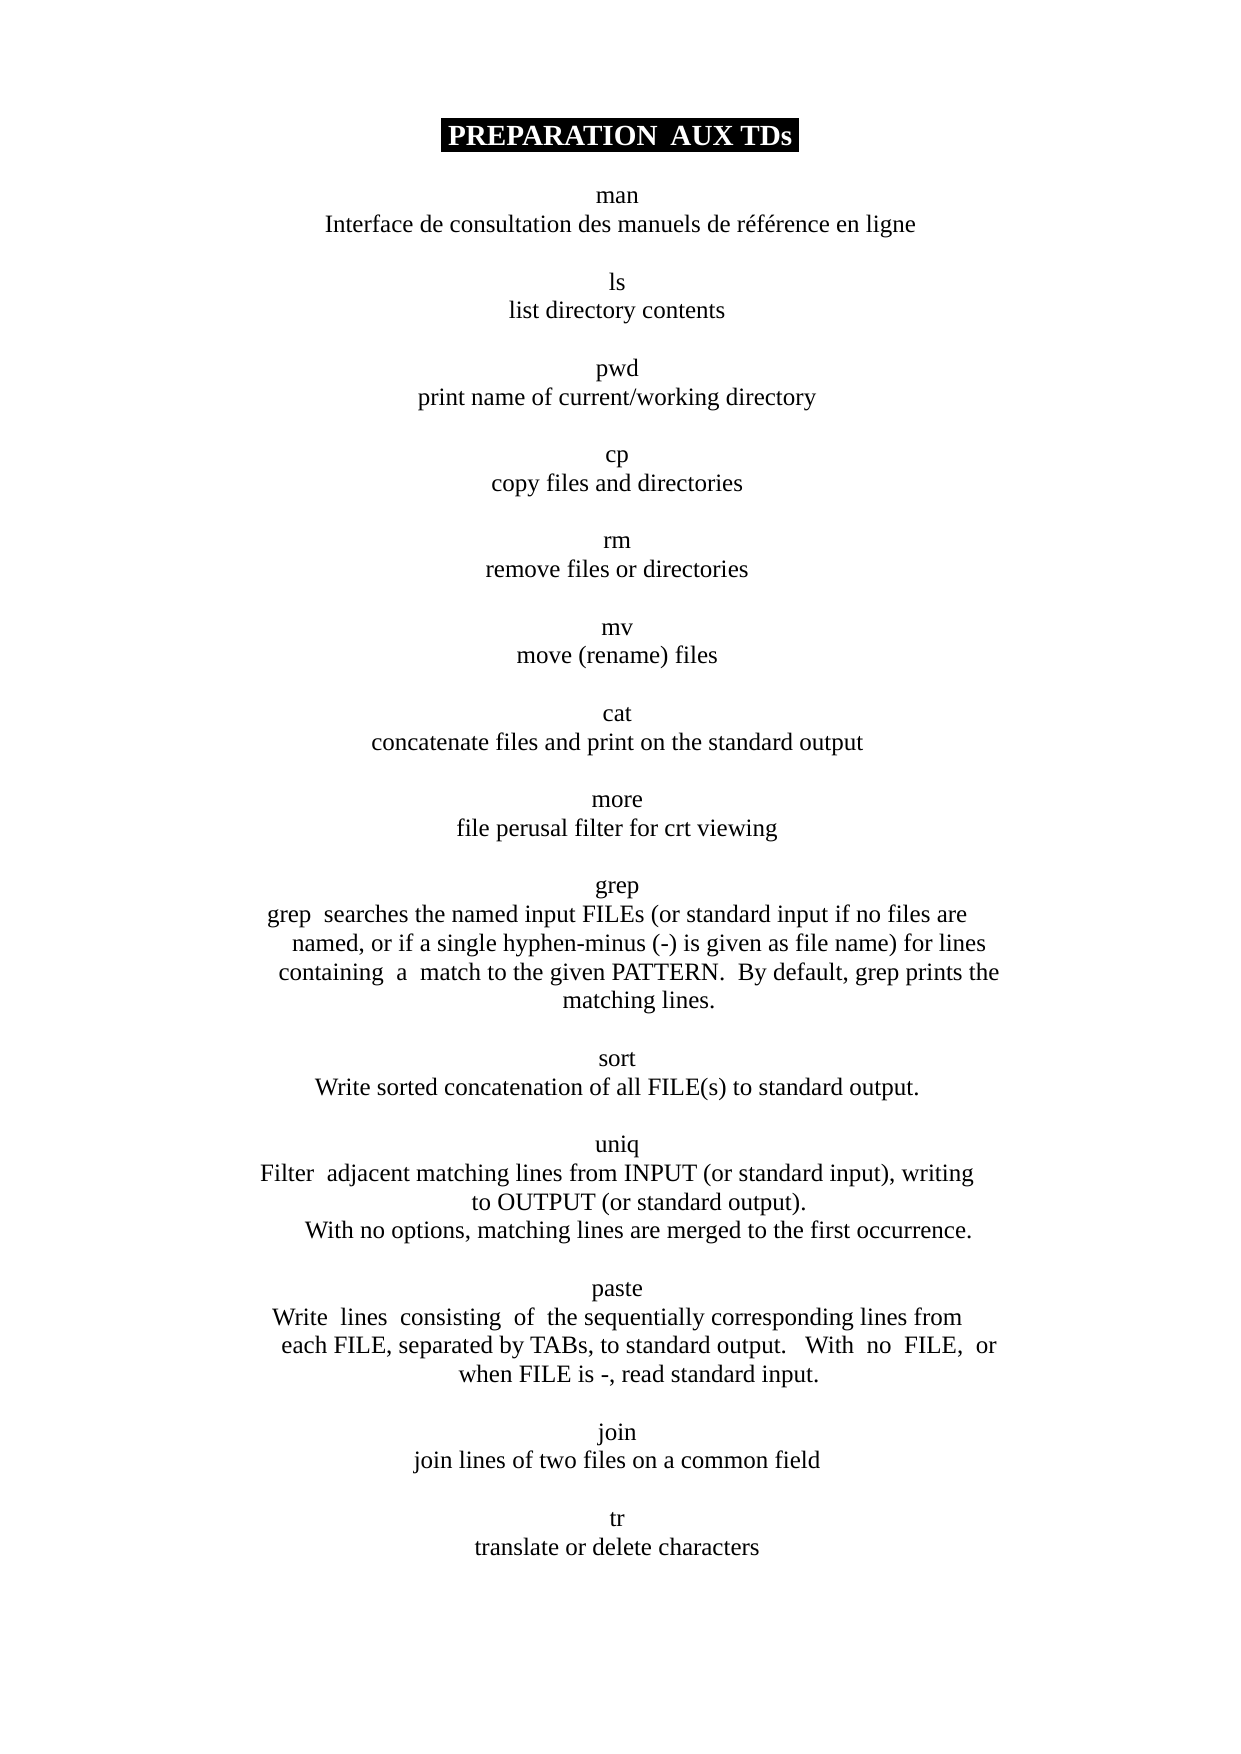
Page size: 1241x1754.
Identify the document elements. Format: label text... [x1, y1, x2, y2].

text list directory contents [118, 295, 1122, 324]
text pwd [118, 353, 1122, 382]
text sort [118, 1043, 1122, 1072]
text copy files and directories [118, 468, 1122, 497]
text man [118, 180, 1122, 209]
text containing a match to the given PATTERN. By default, grep prints the [118, 957, 1122, 985]
text named, or if a single hyphen-minus (-) is given as file name) for lines [118, 928, 1122, 957]
text tr [118, 1503, 1122, 1532]
text grep [118, 870, 1122, 899]
text Filter adjacent matching lines from INPUT (or standard input), writing [118, 1158, 1122, 1187]
text remove files or directories [118, 554, 1122, 583]
text uniq [118, 1129, 1122, 1158]
text join lines of two files on a common field [118, 1445, 1122, 1474]
text Write lines consisting of the sequentially corresponding lines from [118, 1302, 1122, 1330]
text file perusal filter for crt viewing [118, 813, 1122, 842]
text more [118, 784, 1122, 813]
text to OUTPUT (or standard output). [118, 1187, 1122, 1215]
text print name of current/working directory [118, 382, 1122, 410]
text grep searches the named input FILEs (or standard input if no files are [118, 899, 1122, 928]
text matching lines. [118, 985, 1122, 1014]
text mv [118, 612, 1122, 640]
text PREPARATION AUX TDs [118, 118, 1122, 152]
text join [118, 1417, 1122, 1445]
text Interface de consultation des manuels de référence en ligne [118, 209, 1122, 238]
text cat [118, 698, 1122, 727]
text ls [118, 267, 1122, 295]
text With no options, matching lines are merged to the first occurrence. [118, 1215, 1122, 1244]
text rm [118, 525, 1122, 554]
text translate or delete characters [118, 1532, 1122, 1560]
text when FILE is -, read standard input. [118, 1359, 1122, 1388]
text concatenate files and print on the standard output [118, 727, 1122, 755]
text cp [118, 439, 1122, 468]
text each FILE, separated by TABs, to standard output. With no FILE, or [118, 1330, 1122, 1359]
text paste [118, 1273, 1122, 1302]
text move (rename) files [118, 640, 1122, 669]
text Write sorted concatenation of all FILE(s) to standard output. [118, 1072, 1122, 1100]
